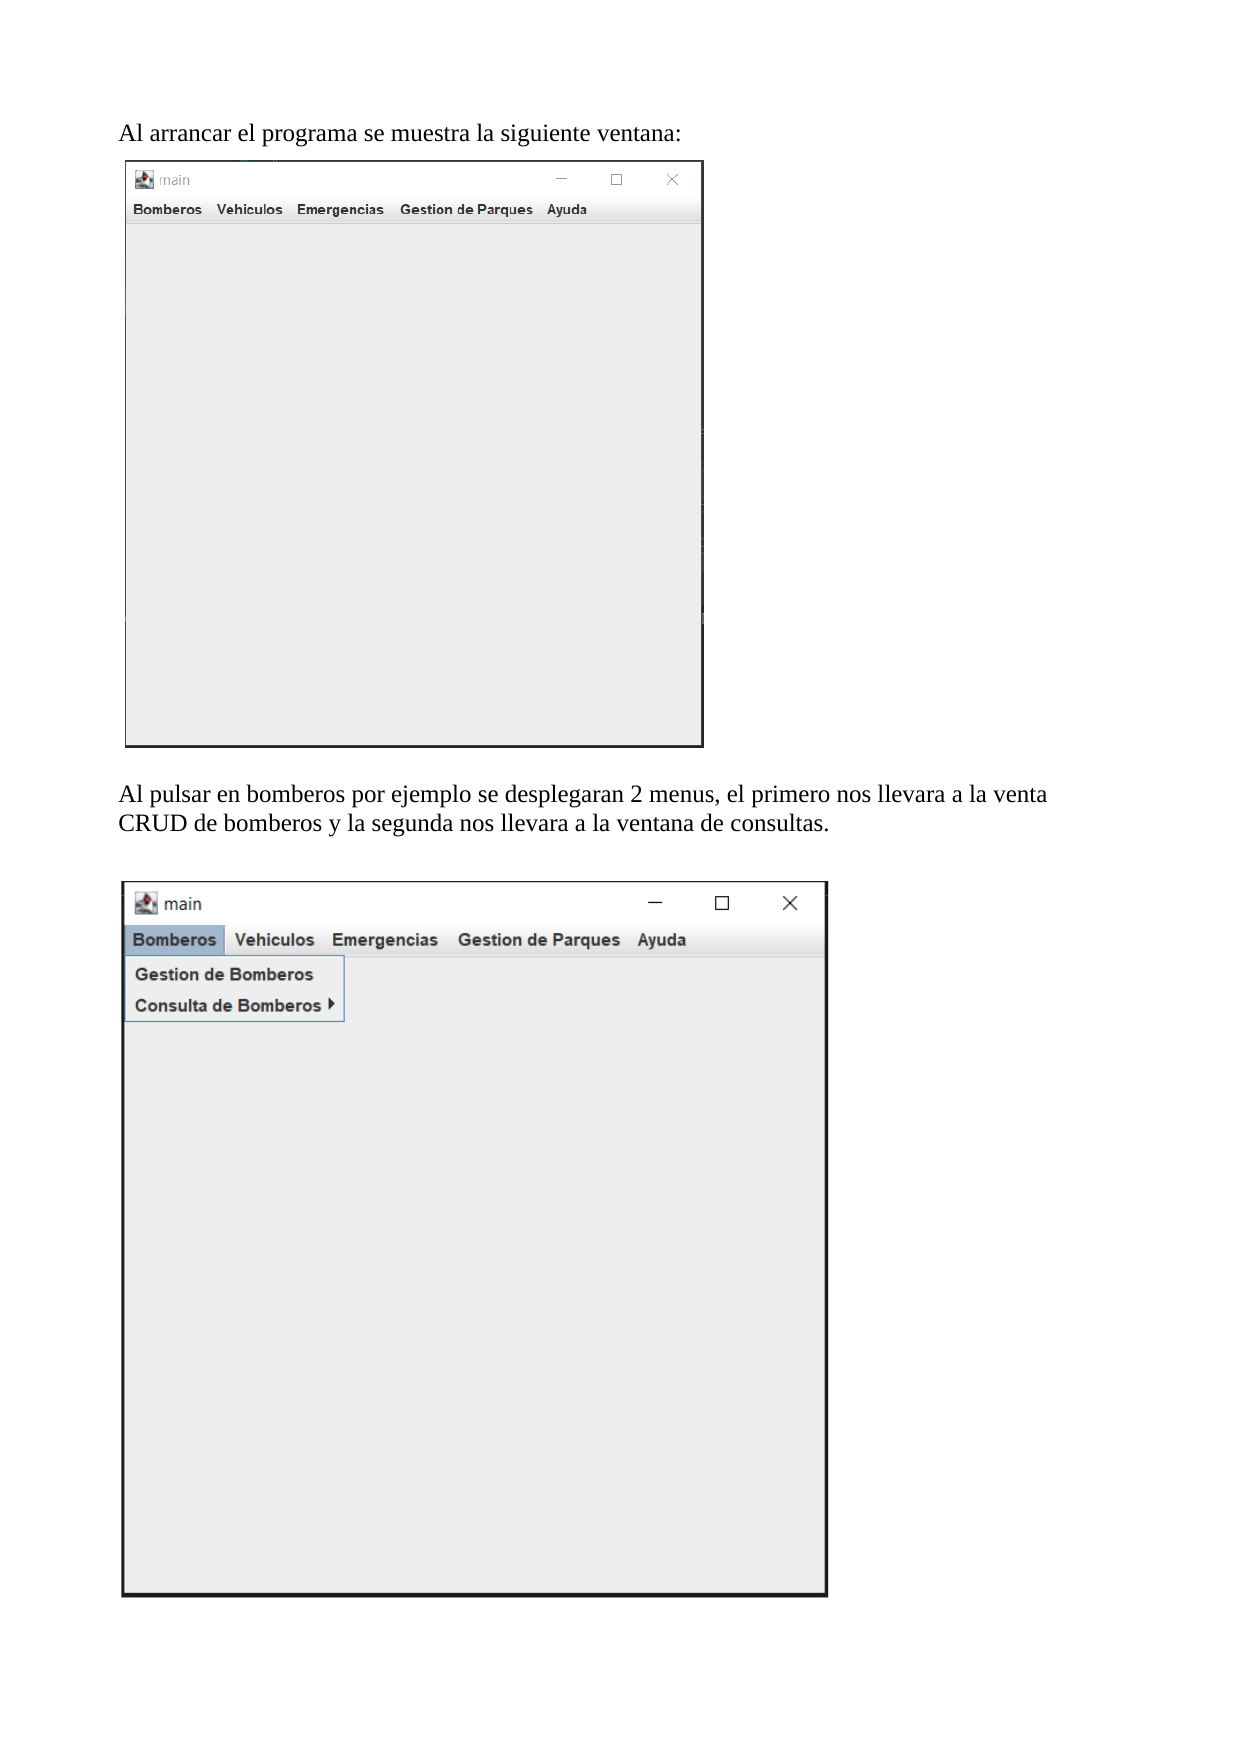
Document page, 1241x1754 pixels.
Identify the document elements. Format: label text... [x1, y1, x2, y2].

text Al arrancar el programa se muestra la siguiente ventana: [118, 118, 1122, 147]
picture [121, 881, 834, 1601]
text Al pulsar en bomberos por ejemplo se desplegaran 2 menus, el primero nos llevara a la venta CRUD de bomberos y la segunda nos llevara a la ventana de consultas. [118, 779, 1122, 837]
picture [125, 160, 704, 748]
